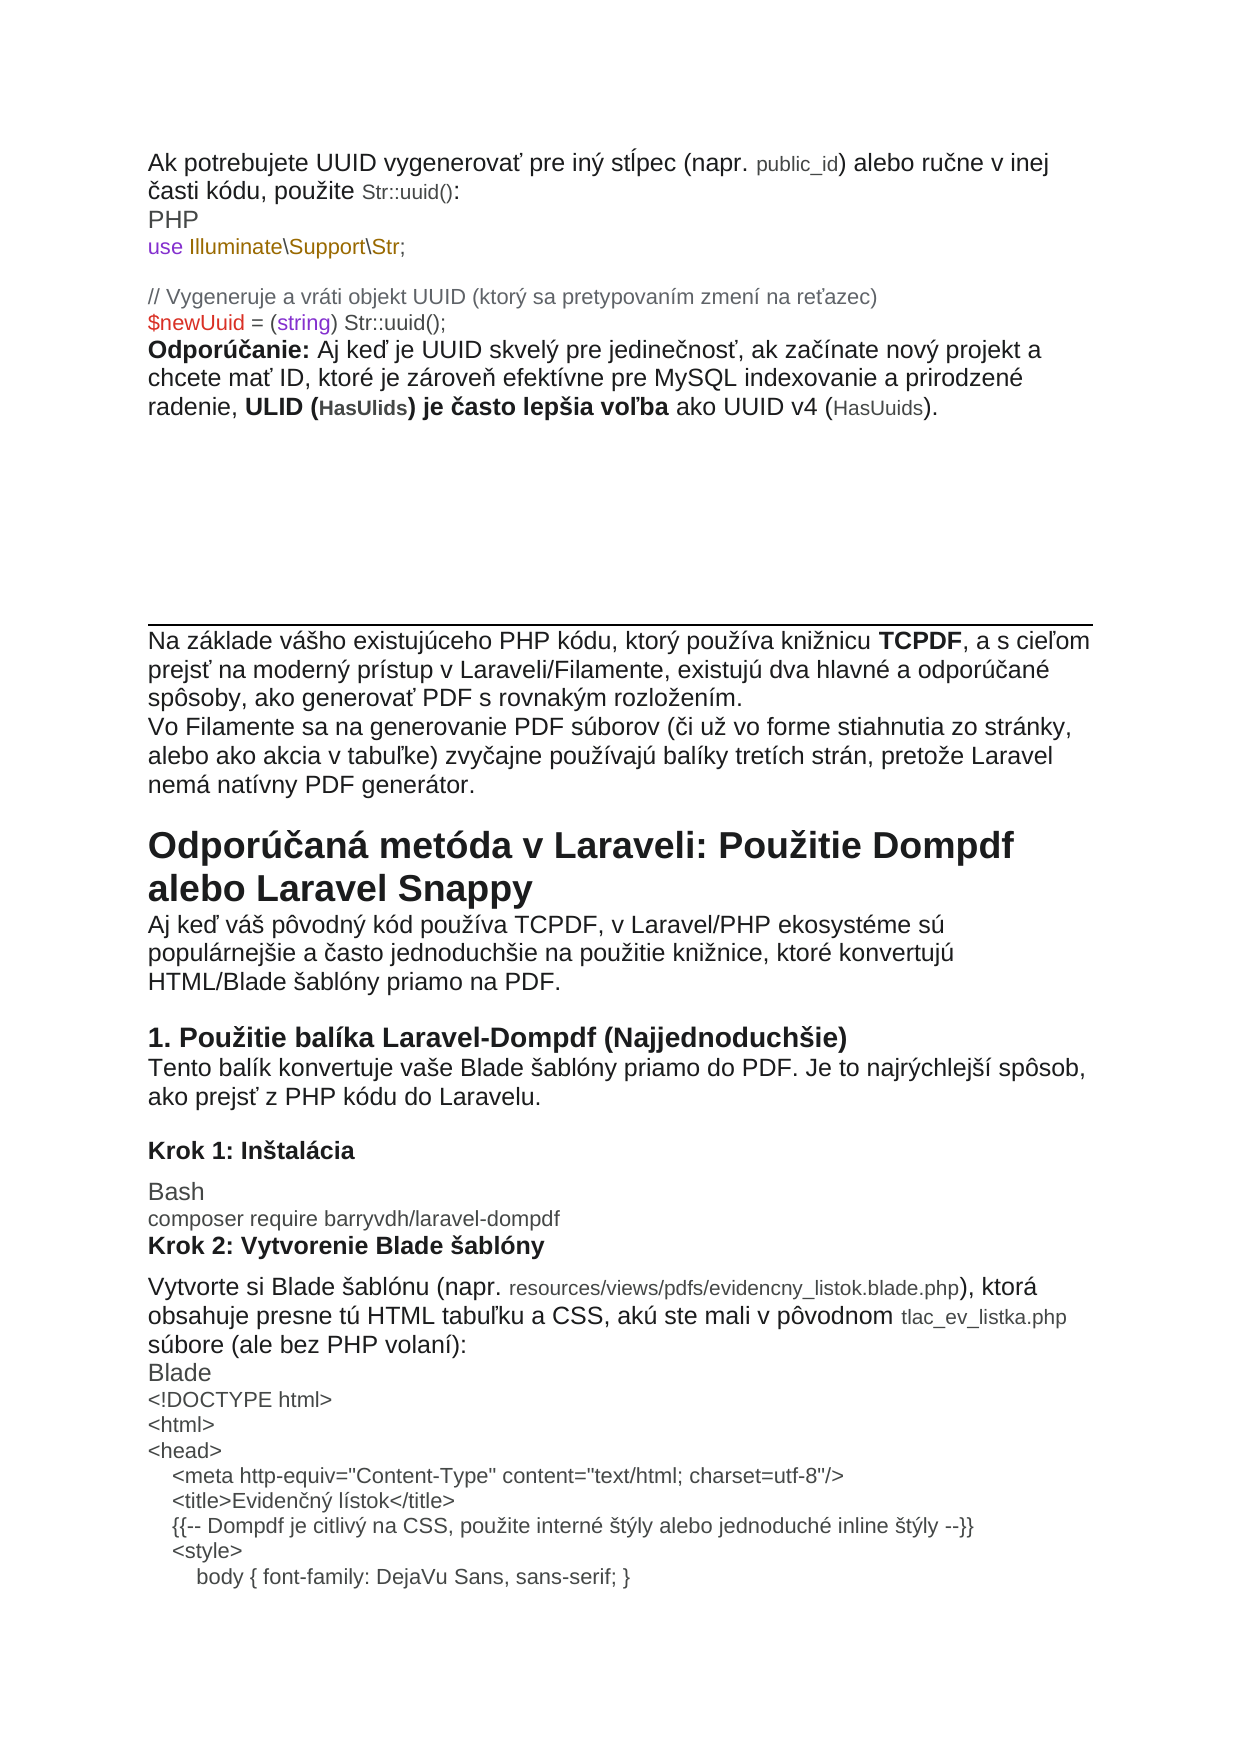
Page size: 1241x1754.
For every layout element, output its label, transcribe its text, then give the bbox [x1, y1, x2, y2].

text <meta http-equiv="Content-Type" content="text/html; charset=utf-8"/> [148, 1463, 1093, 1488]
text Ak potrebujete UUID vygenerovať pre iný stĺpec (napr. public_id) alebo ručne v inej časti kódu, použite Str::uuid(): [148, 148, 1093, 205]
text <!DOCTYPE html> [148, 1387, 1093, 1412]
text PHP [148, 205, 1093, 234]
text <html> [148, 1412, 1093, 1438]
subtitle Odporúčaná metóda v Laraveli: Použitie Dompdf alebo Laravel Snappy [148, 823, 1093, 909]
subtitle Krok 2: Vytvorenie Blade šablóny [148, 1231, 1093, 1260]
text Bash [148, 1177, 1093, 1206]
subtitle Krok 1: Inštalácia [148, 1136, 1093, 1164]
text Blade [148, 1358, 1093, 1387]
text Vo Filamente sa na generovanie PDF súborov (či už vo forme stiahnutia zo stránky, alebo ako akcia v tabuľke) zvyčajne používajú balíky tretích strán, pretože Laravel nemá natívny PDF generátor. [148, 712, 1093, 798]
text <style> [148, 1538, 1093, 1564]
text Vytvorte si Blade šablónu (napr. resources/views/pdfs/evidencny_listok.blade.php), ktorá obsahuje presne tú HTML tabuľku a CSS, akú ste mali v pôvodnom tlac_ev_listka.php súbore (ale bez PHP volaní): [148, 1272, 1093, 1358]
text {{-- Dompdf je citlivý na CSS, použite interné štýly alebo jednoduché inline štýly --}} [148, 1513, 1093, 1538]
subtitle 1. Použitie balíka Laravel-Dompdf (Najjednoduchšie) [148, 1021, 1093, 1053]
text body { font-family: DejaVu Sans, sans-serif; } [148, 1564, 1093, 1589]
text Na základe vášho existujúceho PHP kódu, ktorý používa knižnicu TCPDF, a s cieľom prejsť na moderný prístup v Laraveli/Filamente, existujú dva hlavné a odporúčané spôsoby, ako generovať PDF s rovnakým rozložením. [148, 626, 1093, 712]
text <title>Evidenčný lístok</title> [148, 1488, 1093, 1513]
text Tento balík konvertuje vaše Blade šablóny priamo do PDF. Je to najrýchlejší spôsob, ako prejsť z PHP kódu do Laravelu. [148, 1053, 1093, 1111]
text Aj keď váš pôvodný kód používa TCPDF, v Laravel/PHP ekosystéme sú populárnejšie a často jednoduchšie na použitie knižnice, ktoré konvertujú HTML/Blade šablóny priamo na PDF. [148, 909, 1093, 996]
text <head> [148, 1438, 1093, 1463]
text Odporúčanie: Aj keď je UUID skvelý pre jedinečnosť, ak začínate nový projekt a chcete mať ID, ktoré je zároveň efektívne pre MySQL indexovanie a prirodzené radenie, ULID (HasUlids) je často lepšia voľba ako UUID v4 (HasUuids). [148, 335, 1093, 421]
text composer require barryvdh/laravel-dompdf [148, 1206, 1093, 1231]
text // Vygeneruje a vráti objekt UUID (ktorý sa pretypovaním zmení na reťazec) [148, 284, 1093, 309]
text use Illuminate\Support\Str; [148, 234, 1093, 259]
text $newUuid = (string) Str::uuid(); [148, 309, 1093, 335]
